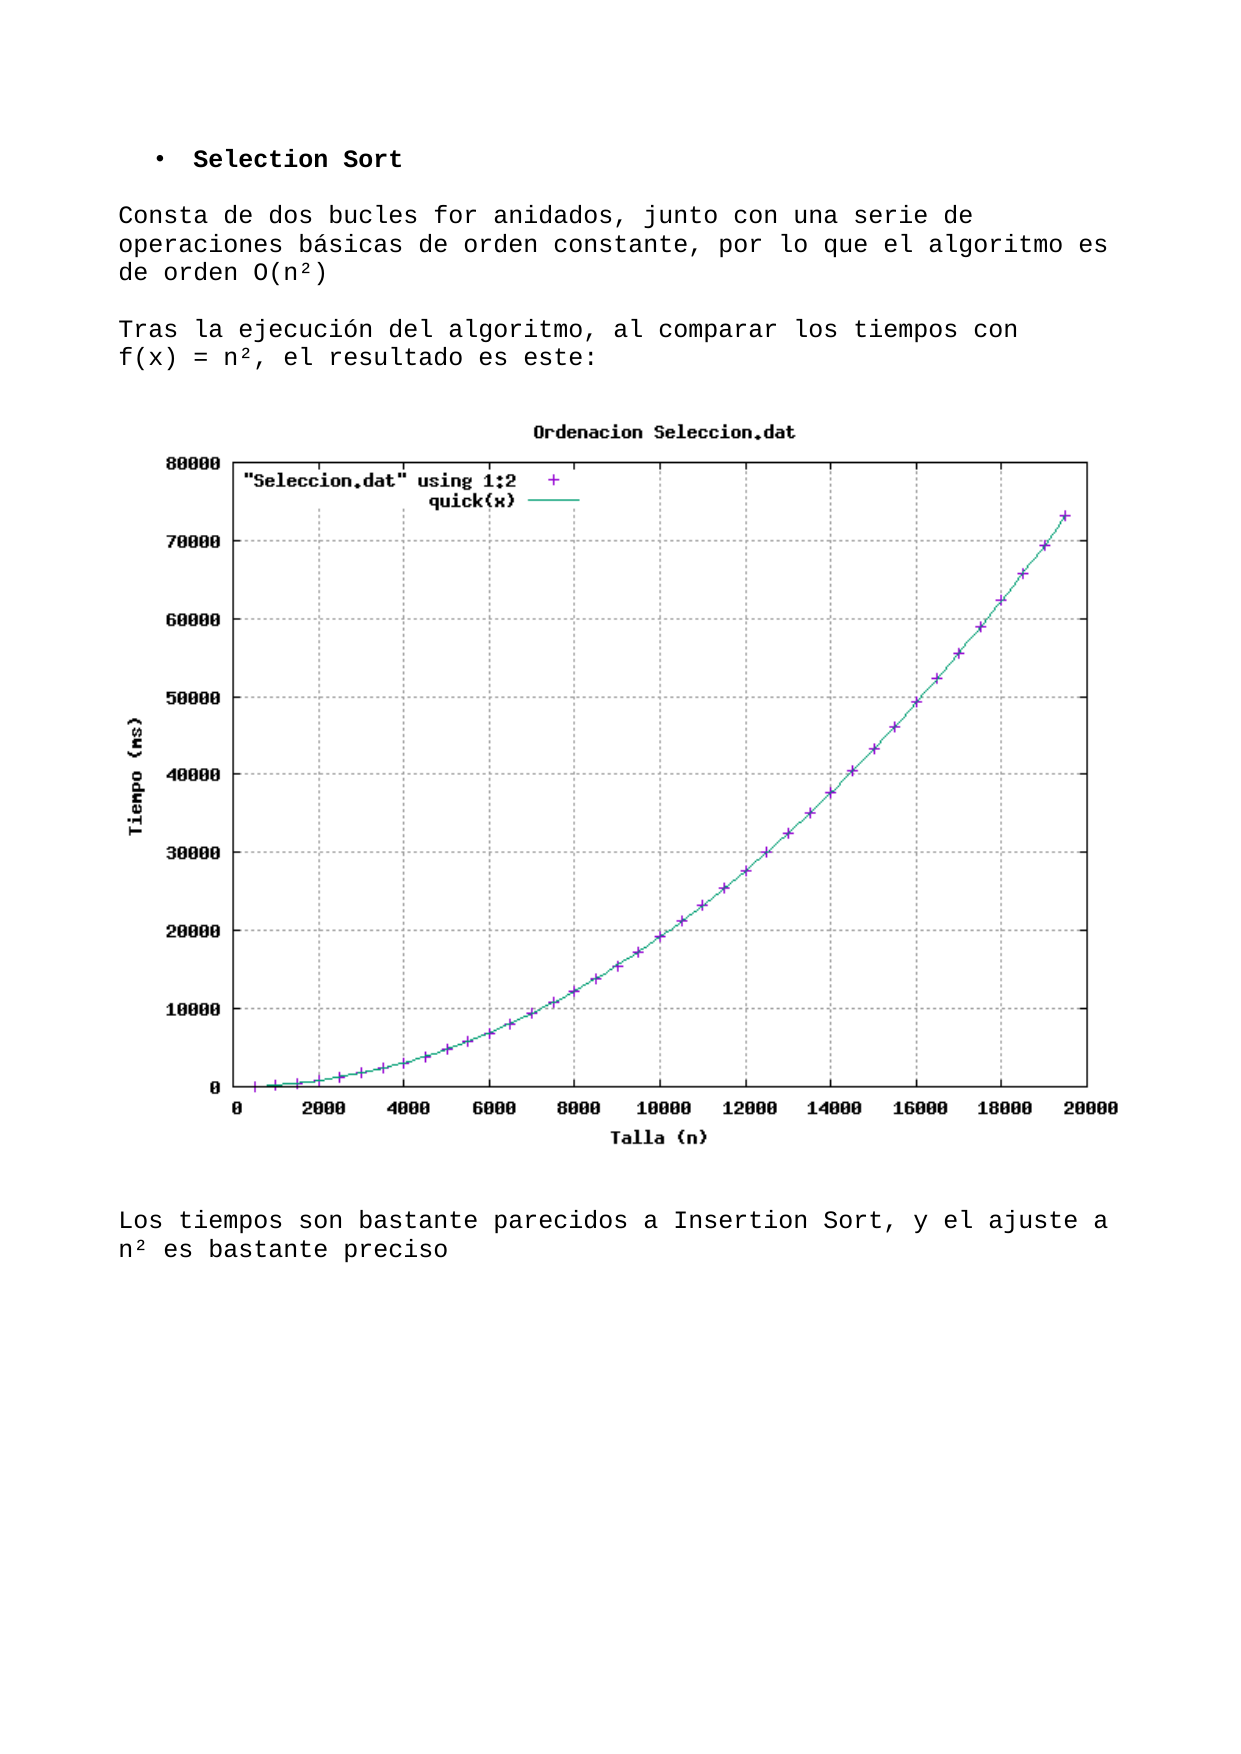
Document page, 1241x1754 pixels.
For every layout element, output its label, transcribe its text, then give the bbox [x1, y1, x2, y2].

text Consta de dos bucles for anidados, junto con una serie de operaciones básicas de orden constante, por lo que el algoritmo es de orden O(n²) [118, 203, 1122, 288]
text f(x) = n², el resultado es este: [118, 345, 1122, 373]
list Selection Sort [156, 146, 1122, 175]
text Los tiempos son bastante parecidos a Insertion Sort, y el ajuste a n² es bastante preciso [118, 1208, 1122, 1265]
text Tras la ejecución del algoritmo, al comparar los tiempos con [118, 316, 1122, 345]
picture [120, 401, 1121, 1152]
